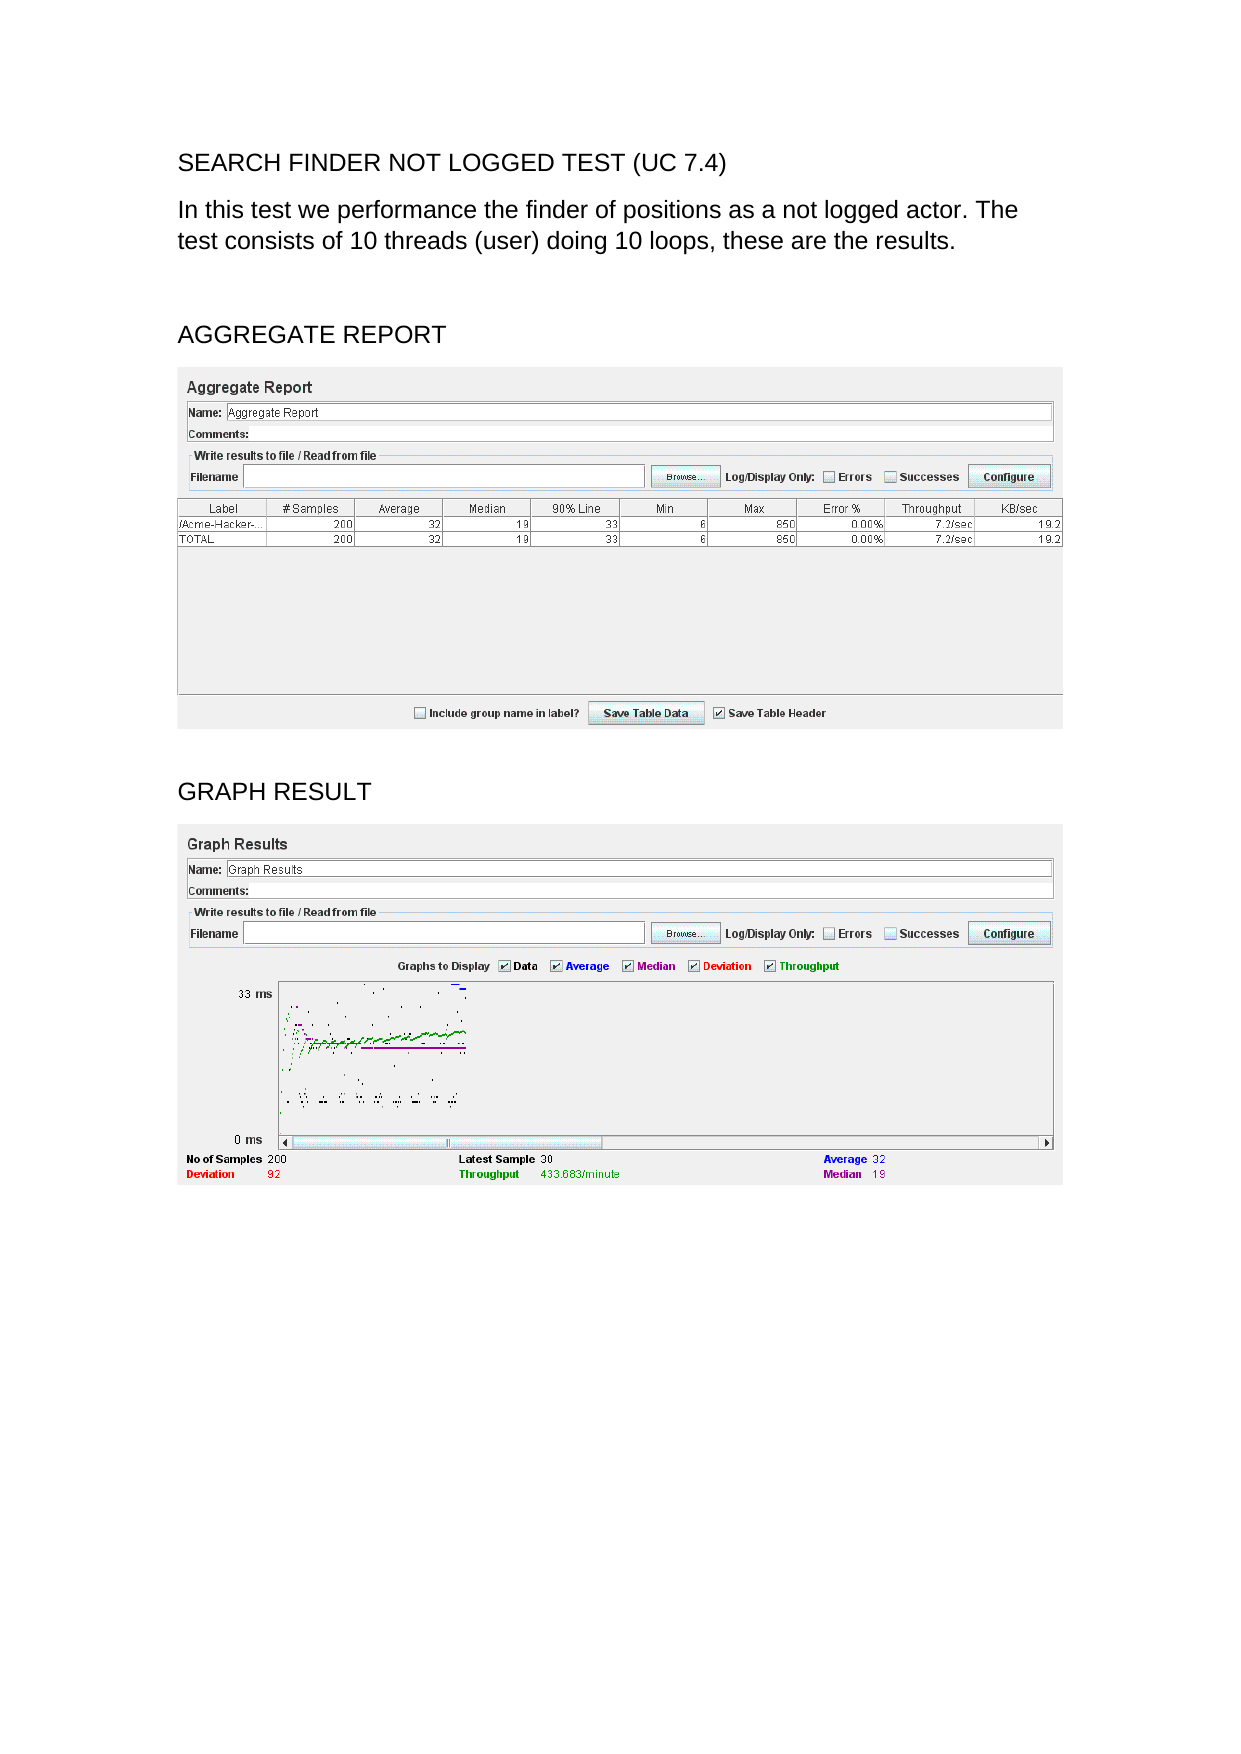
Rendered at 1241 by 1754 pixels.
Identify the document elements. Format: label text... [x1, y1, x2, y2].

text AGGREGATE REPORT [177, 321, 1063, 349]
text In this test we performance the finder of positions as a not logged actor. The test consists of 10 threads (user) doing 10 loops, these are the results. [177, 195, 1063, 254]
text GRAPH RESULT [177, 777, 1063, 806]
text SEARCH FINDER NOT LOGGED TEST (UC 7.4) [177, 148, 1063, 176]
